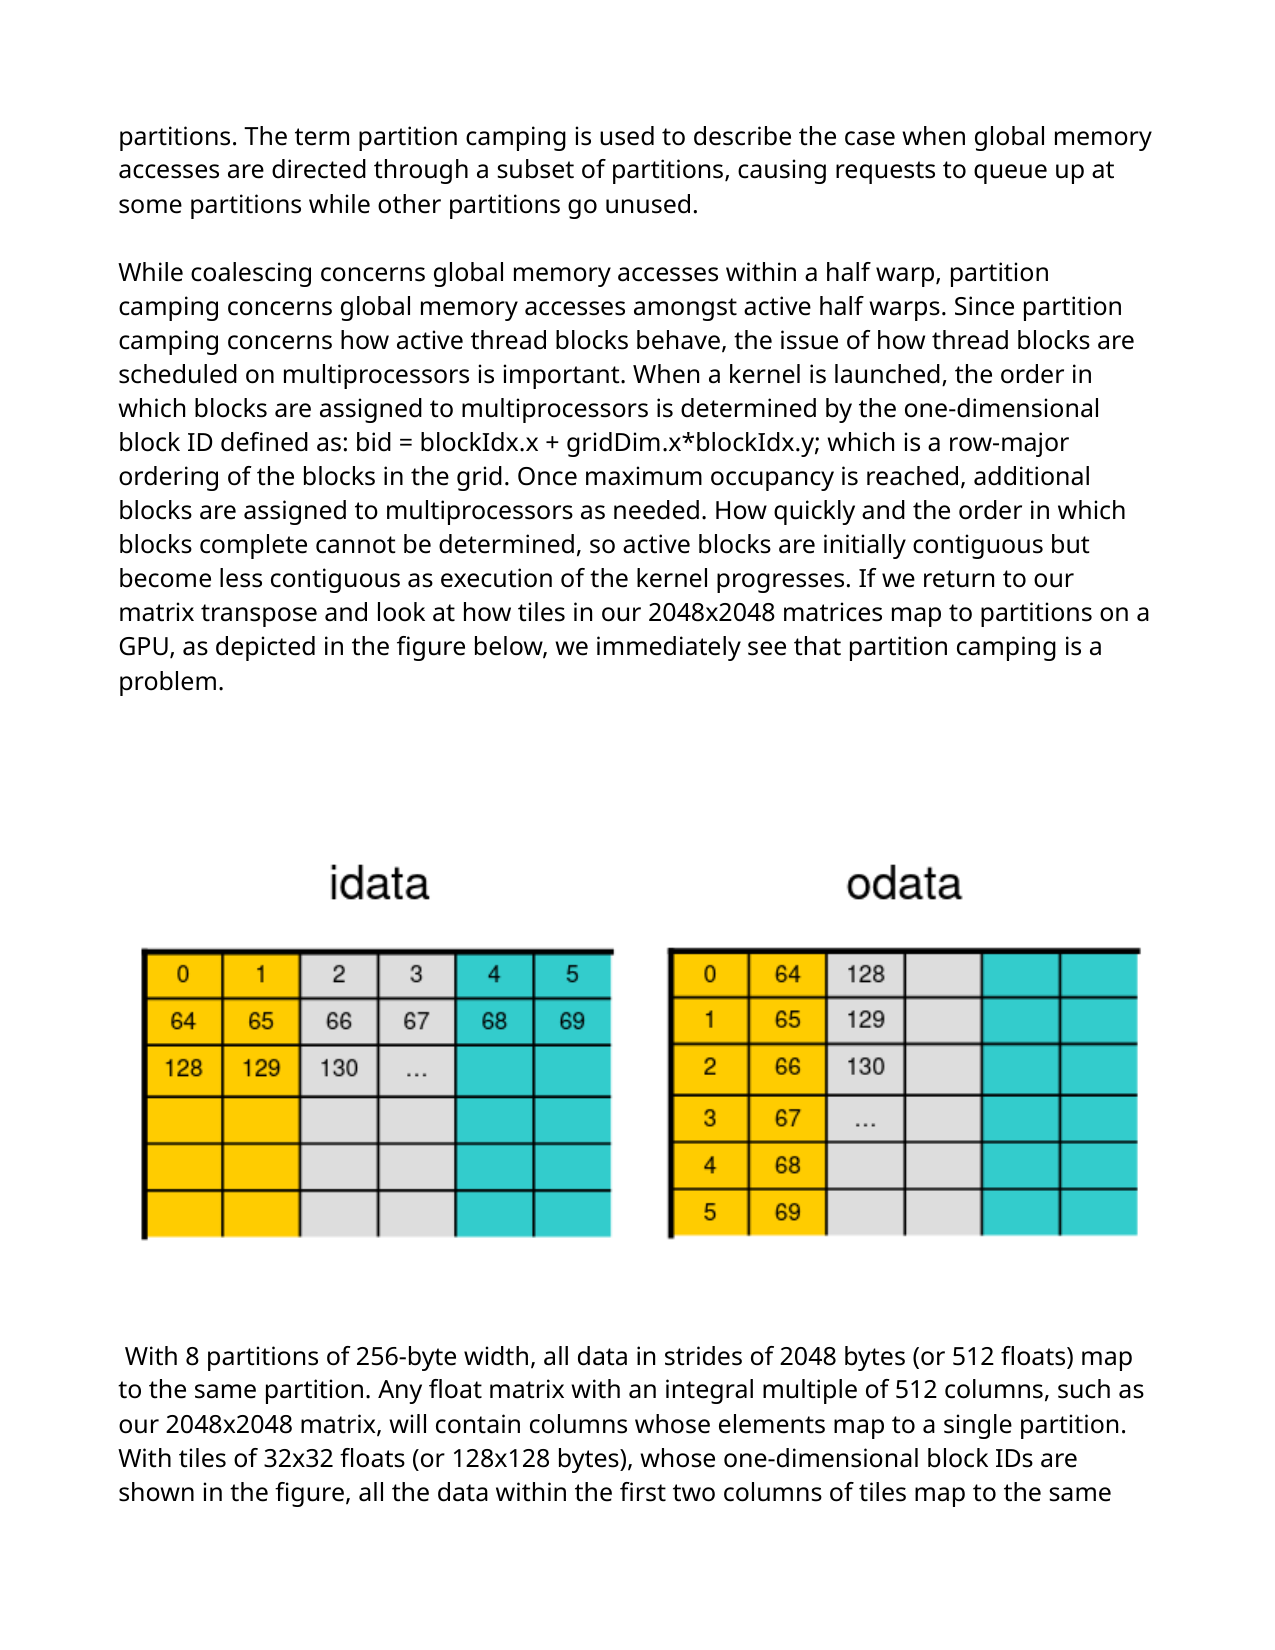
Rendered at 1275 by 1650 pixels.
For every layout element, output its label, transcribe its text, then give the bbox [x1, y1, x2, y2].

text While coalescing concerns global memory accesses within a half warp, partition camping concerns global memory accesses amongst active half warps. Since partition camping concerns how active thread blocks behave, the issue of how thread blocks are scheduled on multiprocessors is important. When a kernel is launched, the order in which blocks are assigned to multiprocessors is determined by the one-dimensional block ID defined as: bid = blockIdx.x + gridDim.x*blockIdx.y; which is a row-major ordering of the blocks in the grid. Once maximum occupancy is reached, additional blocks are assigned to multiprocessors as needed. How quickly and the order in which blocks complete cannot be determined, so active blocks are initially contiguous but become less contiguous as execution of the kernel progresses. If we return to our matrix transpose and look at how tiles in our 2048x2048 matrices map to partitions on a GPU, as depicted in the figure below, we immediately see that partition camping is a problem. [118, 254, 1157, 697]
text With 8 partitions of 256-byte width, all data in strides of 2048 bytes (or 512 floats) map to the same partition. Any float matrix with an integral multiple of 512 columns, such as our 2048x2048 matrix, will contain columns whose elements map to a single partition. With tiles of 32x32 floats (or 128x128 bytes), whose one-dimensional block IDs are shown in the figure, all the data within the first two columns of tiles map to the same [118, 1338, 1157, 1508]
text partitions. The term partition camping is used to describe the case when global memory accesses are directed through a subset of partitions, causing requests to queue up at some partitions while other partitions go unused. [118, 118, 1157, 220]
picture [123, 841, 1152, 1252]
